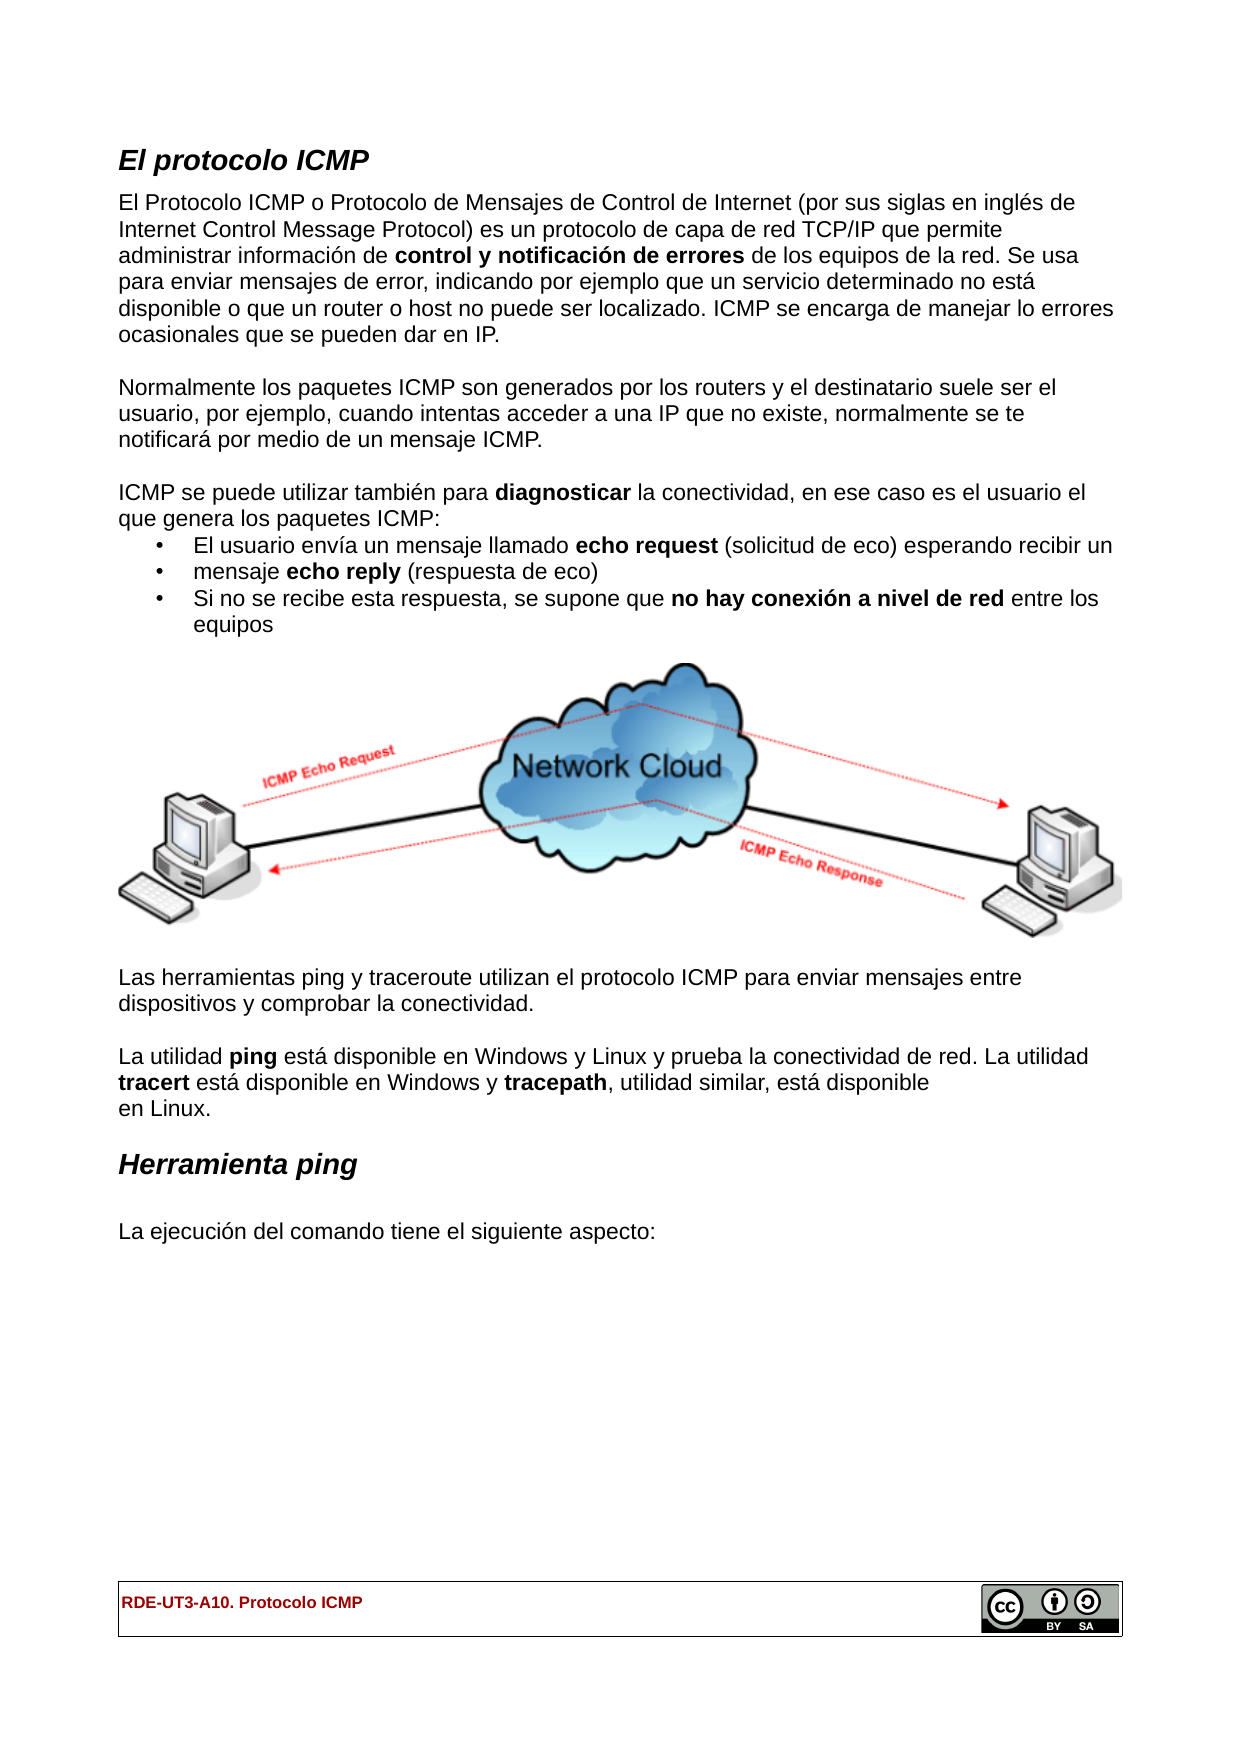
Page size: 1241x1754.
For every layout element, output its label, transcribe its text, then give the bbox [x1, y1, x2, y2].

picture [981, 1584, 1119, 1633]
text El Protocolo ICMP o Protocolo de Mensajes de Control de Internet (por sus siglas en inglés de Internet Control Message Protocol) es un protocolo de capa de red TCP/IP que permite administrar información de control y notificación de errores de los equipos de la red. Se usa para enviar mensajes de error, indicando por ejemplo que un servicio determinado no está disponible o que un router o host no puede ser localizado. ICMP se encarga de manejar lo errores ocasionales que se pueden dar en IP. [118, 189, 1122, 347]
list El usuario envía un mensaje llamado echo request (solicitud de eco) esperando recibir un [156, 532, 1122, 558]
subtitle Herramienta ping [118, 1147, 1122, 1180]
text Las herramientas ping y traceroute utilizan el protocolo ICMP para enviar mensajes entre dispositivos y comprobar la conectividad. [118, 964, 1122, 1016]
list Si no se recibe esta respuesta, se supone que no hay conexión a nivel de red entre los equipos [156, 584, 1122, 637]
list mensaje echo reply (respuesta de eco) [156, 558, 1122, 584]
subtitle El protocolo ICMP [118, 143, 1122, 177]
text Normalmente los paquetes ICMP son generados por los routers y el destinatario suele ser el usuario, por ejemplo, cuando intentas acceder a una IP que no existe, normalmente se te notificará por medio de un mensaje ICMP. [118, 374, 1122, 453]
text La utilidad ping está disponible en Windows y Linux y prueba la conectividad de red. La utilidad tracert está disponible en Windows y tracepath, utilidad similar, está disponible [118, 1043, 1122, 1095]
picture [118, 663, 1123, 938]
text ICMP se puede utilizar también para diagnosticar la conectividad, en ese caso es el usuario el que genera los paquetes ICMP: [118, 479, 1122, 532]
text en Linux. [118, 1095, 1122, 1122]
subtitle La ejecución del comando tiene el siguiente aspecto: [118, 1218, 1122, 1244]
